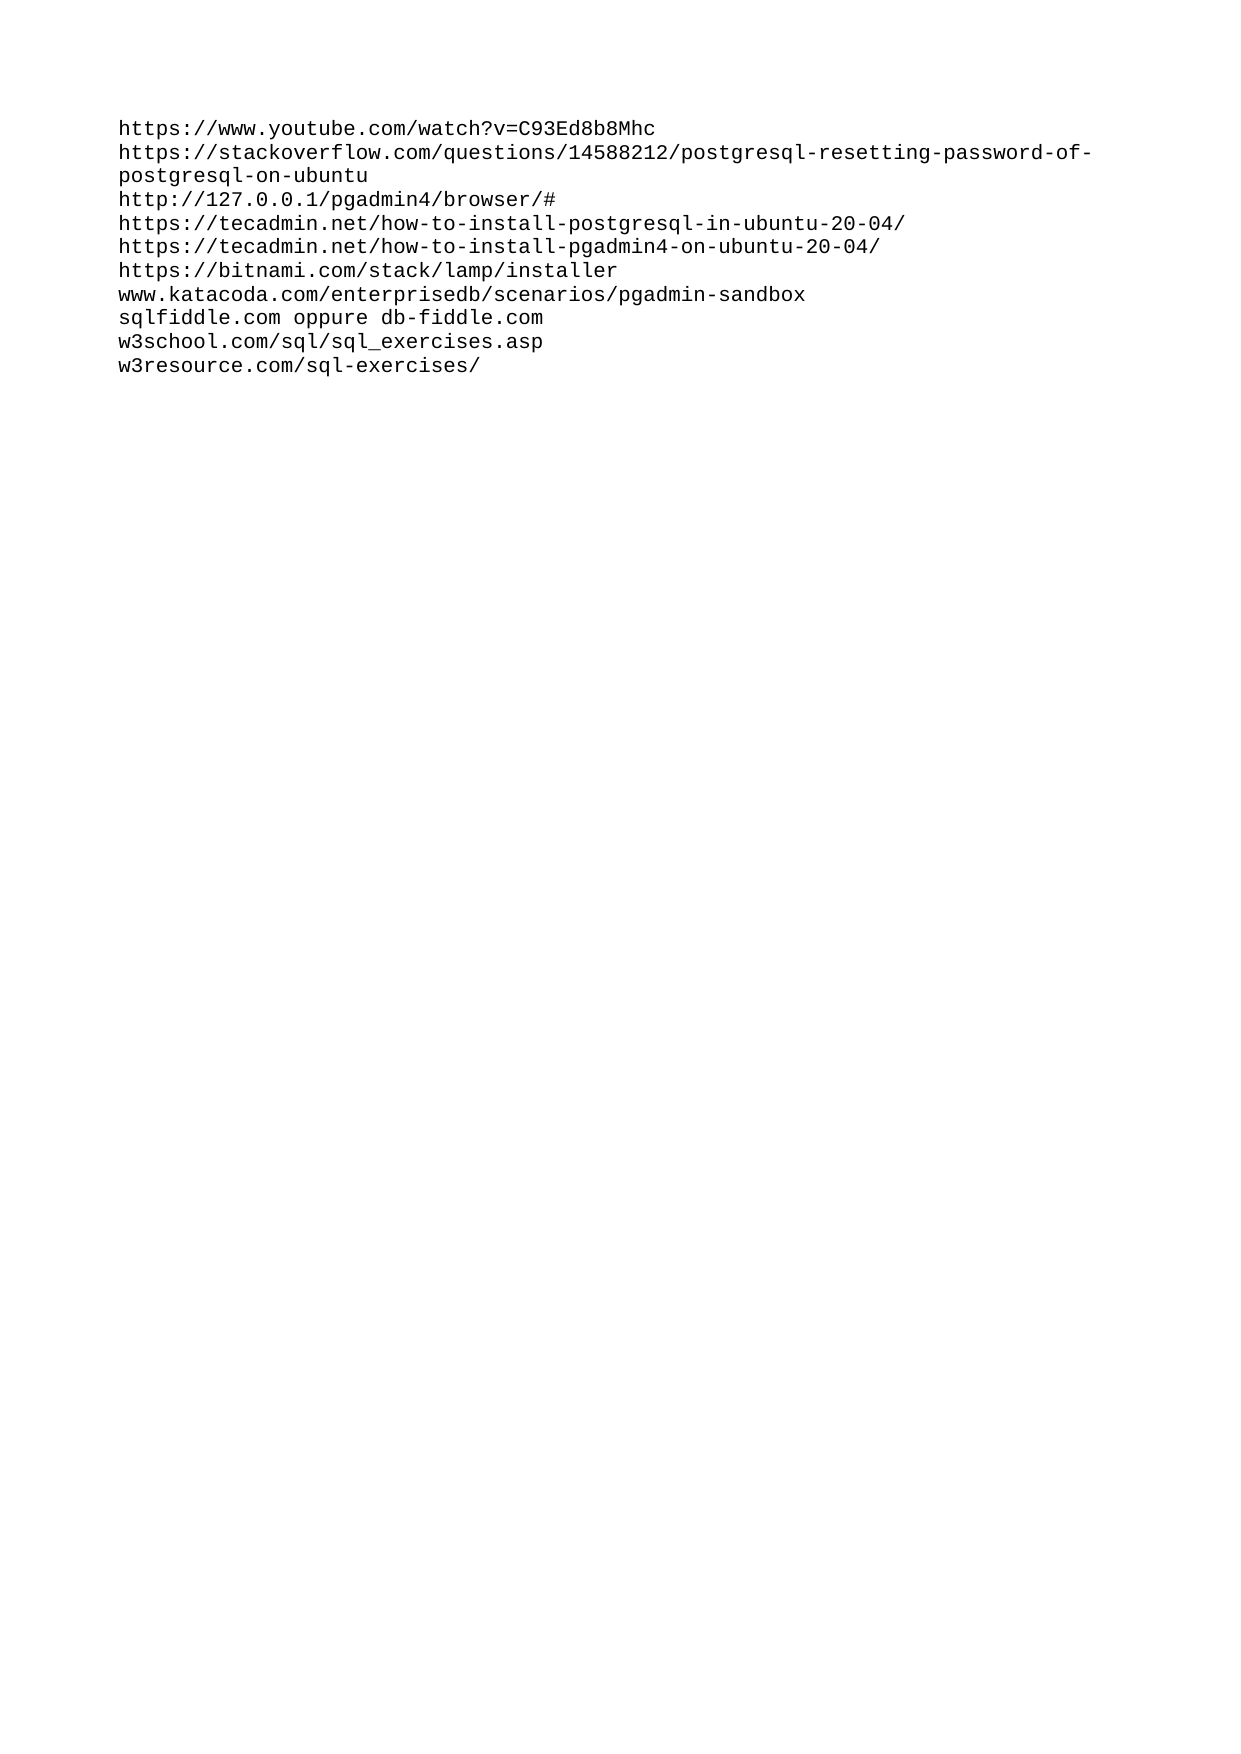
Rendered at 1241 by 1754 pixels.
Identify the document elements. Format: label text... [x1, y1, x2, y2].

text w3resource.com/sql-exercises/ [118, 354, 1122, 378]
text http://127.0.0.1/pgadmin4/browser/# [118, 189, 1122, 213]
text sqlfiddle.com oppure db-fiddle.com [118, 307, 1122, 331]
text www.katacoda.com/enterprisedb/scenarios/pgadmin-sandbox [118, 284, 1122, 307]
text https://tecadmin.net/how-to-install-pgadmin4-on-ubuntu-20-04/ [118, 236, 1122, 260]
text https://stackoverflow.com/questions/14588212/postgresql-resetting-password-of-postgresql-on-ubuntu [118, 142, 1122, 189]
text w3school.com/sql/sql_exercises.asp [118, 331, 1122, 354]
text https://tecadmin.net/how-to-install-postgresql-in-ubuntu-20-04/ [118, 213, 1122, 236]
text https://www.youtube.com/watch?v=C93Ed8b8Mhc [118, 118, 1122, 142]
text https://bitnami.com/stack/lamp/installer [118, 260, 1122, 284]
